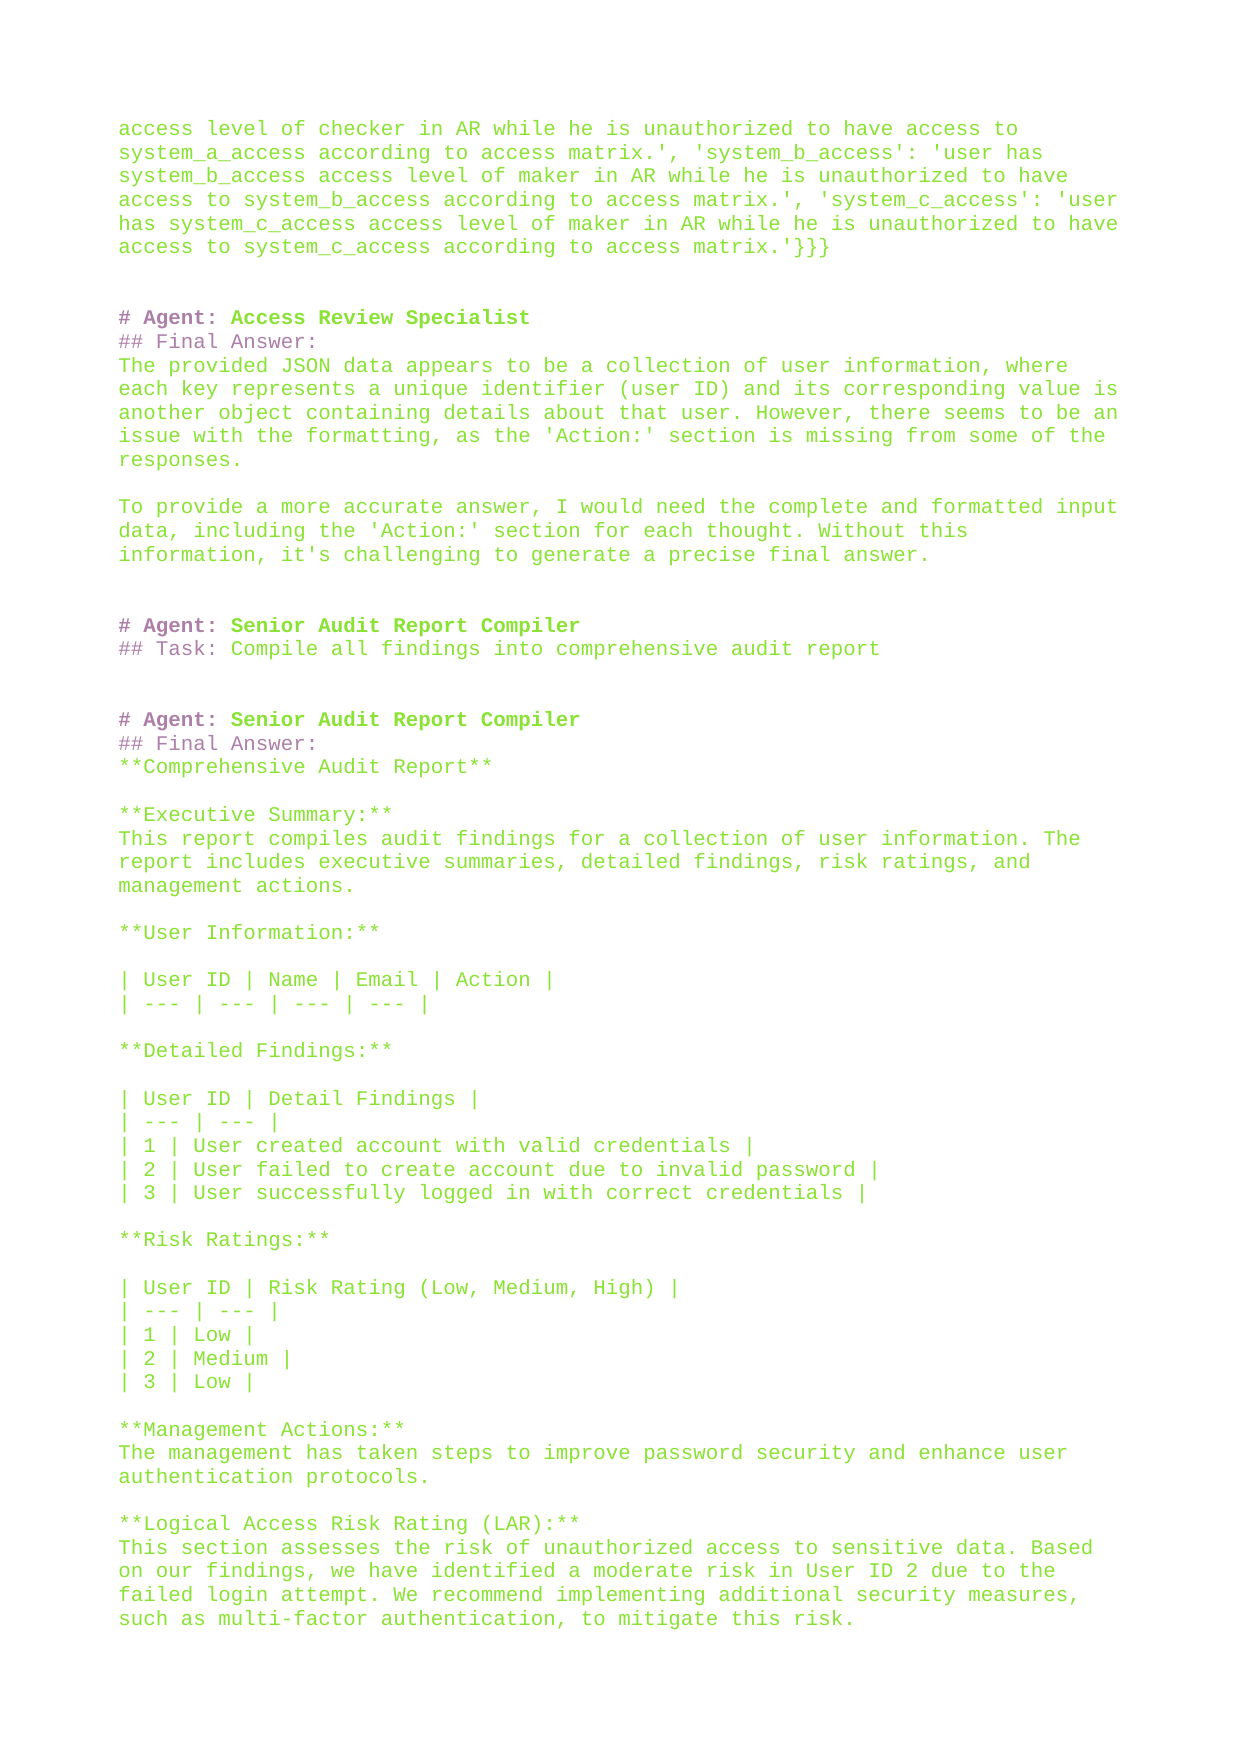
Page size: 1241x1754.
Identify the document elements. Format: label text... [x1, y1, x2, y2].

text **Risk Ratings:** [118, 1229, 1122, 1253]
text | --- | --- | [118, 1111, 1122, 1135]
text To provide a more accurate answer, I would need the complete and formatted input data, including the 'Action:' section for each thought. Without this information, it's challenging to generate a precise final answer. [118, 496, 1122, 567]
text **Detailed Findings:** [118, 1040, 1122, 1064]
text access level of checker in AR while he is unauthorized to have access to system_a_access according to access matrix.', 'system_b_access': 'user has system_b_access access level of maker in AR while he is unauthorized to have access to system_b_access according to access matrix.', 'system_c_access': 'user has system_c_access access level of maker in AR while he is unauthorized to have access to system_c_access according to access matrix.'}}} [118, 118, 1122, 260]
text # Agent: Senior Audit Report Compiler [118, 615, 1122, 638]
text The management has taken steps to improve password security and enhance user authentication protocols. [118, 1442, 1122, 1489]
text This report compiles audit findings for a collection of user information. The report includes executive summaries, detailed findings, risk ratings, and management actions. [118, 827, 1122, 898]
text # Agent: Senior Audit Report Compiler [118, 709, 1122, 733]
text | --- | --- | [118, 1300, 1122, 1324]
text | --- | --- | --- | --- | [118, 993, 1122, 1017]
text **Executive Summary:** [118, 804, 1122, 827]
text | 1 | Low | [118, 1324, 1122, 1348]
text | 2 | Medium | [118, 1348, 1122, 1371]
text # Agent: Access Review Specialist [118, 307, 1122, 331]
text ## Final Answer: [118, 331, 1122, 354]
text | 3 | Low | [118, 1371, 1122, 1395]
text | 3 | User successfully logged in with correct credentials | [118, 1182, 1122, 1206]
text ## Final Answer: [118, 733, 1122, 757]
text | User ID | Name | Email | Action | [118, 969, 1122, 993]
text | User ID | Detail Findings | [118, 1088, 1122, 1111]
text **Management Actions:** [118, 1419, 1122, 1442]
text | 1 | User created account with valid credentials | [118, 1135, 1122, 1158]
text **User Information:** [118, 922, 1122, 946]
text | User ID | Risk Rating (Low, Medium, High) | [118, 1277, 1122, 1300]
text **Logical Access Risk Rating (LAR):** [118, 1513, 1122, 1537]
text | 2 | User failed to create account due to invalid password | [118, 1158, 1122, 1182]
text **Comprehensive Audit Report** [118, 757, 1122, 780]
text The provided JSON data appears to be a collection of user information, where each key represents a unique identifier (user ID) and its corresponding value is another object containing details about that user. However, there seems to be an issue with the formatting, as the 'Action:' section is missing from some of the responses. [118, 354, 1122, 473]
text This section assesses the risk of unauthorized access to sensitive data. Based on our findings, we have identified a moderate risk in User ID 2 due to the failed login attempt. We recommend implementing additional security measures, such as multi-factor authentication, to mitigate this risk. [118, 1537, 1122, 1631]
text ## Task: Compile all findings into comprehensive audit report [118, 638, 1122, 662]
